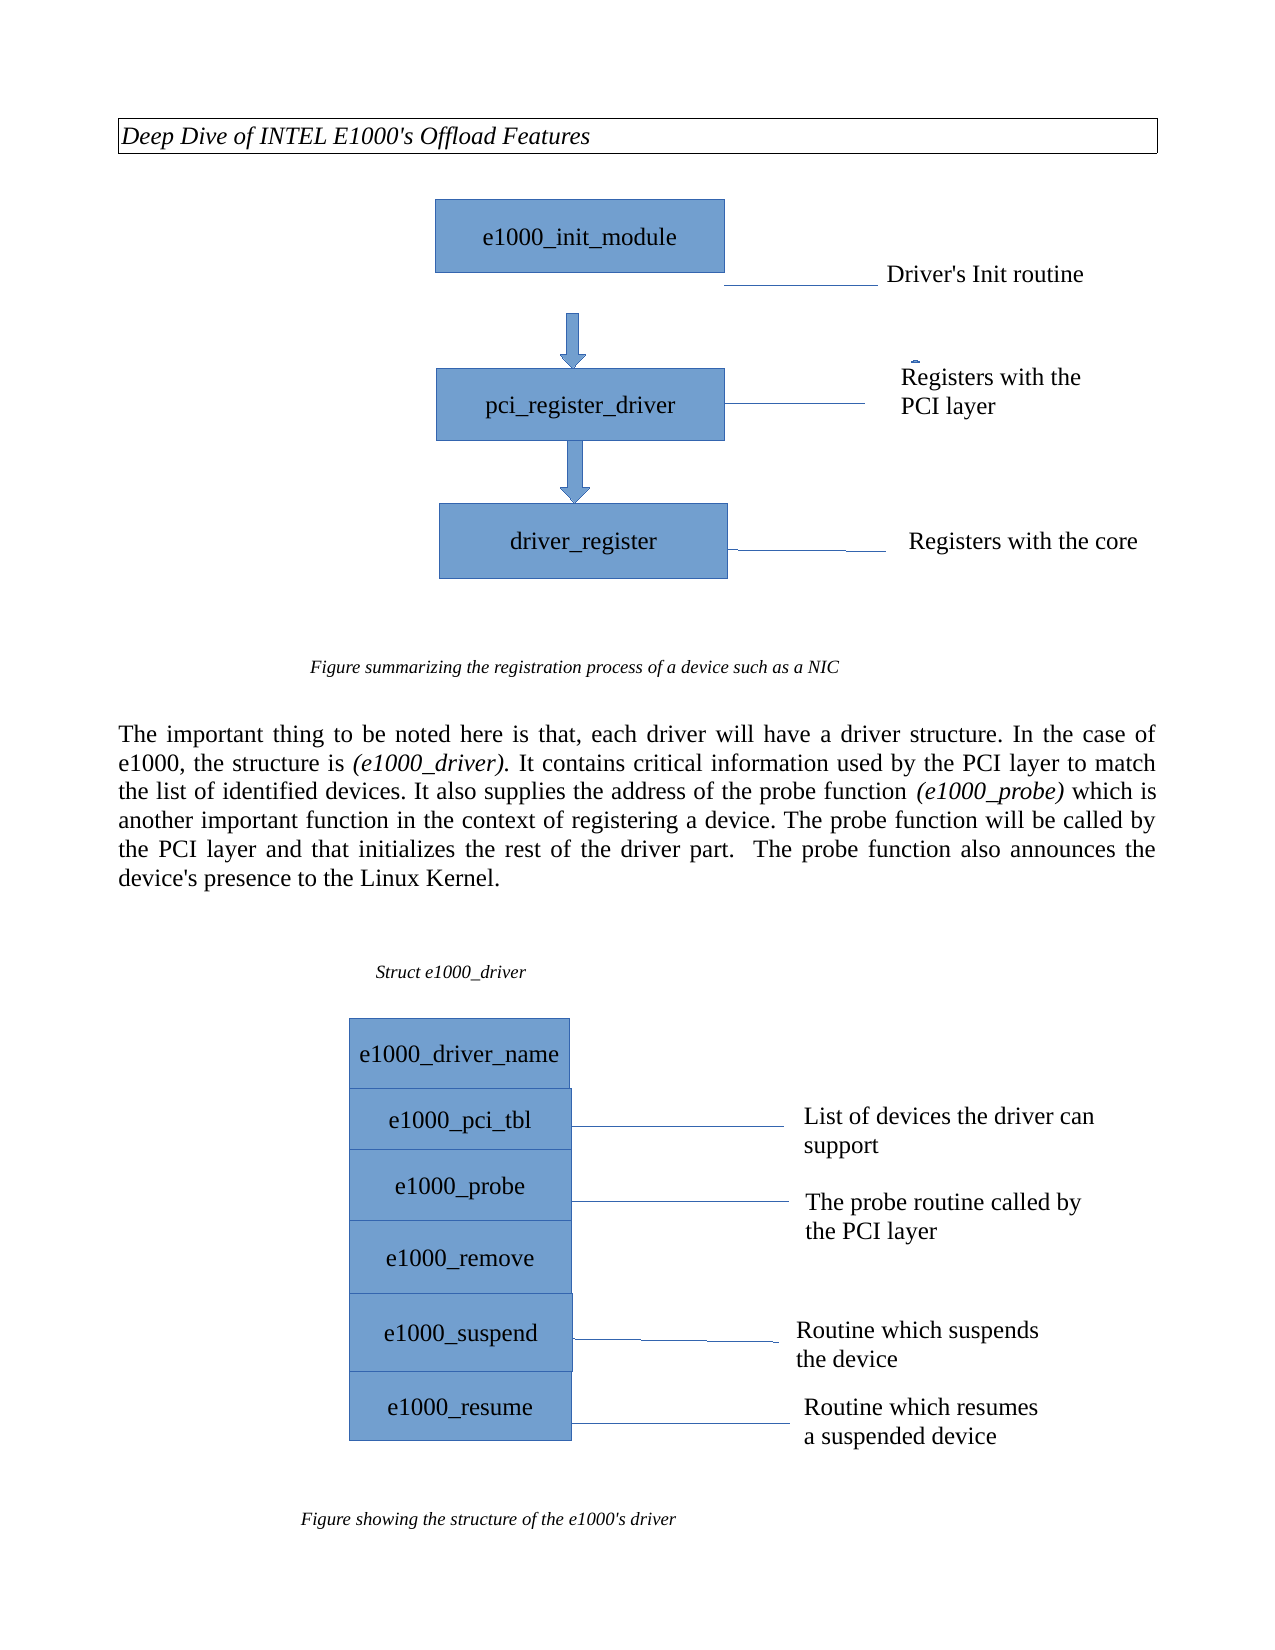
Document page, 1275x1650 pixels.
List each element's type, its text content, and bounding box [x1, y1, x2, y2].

text The important thing to be noted here is that, each driver will have a driver structure. In the case of e1000, the structure is (e1000_driver). It contains critical information used by the PCI layer to match the list of identified devices. It also supplies the address of the probe function (e1000_probe) which is another important function in the context of registering a device. The probe function will be called by the PCI layer and that initializes the rest of the driver part. The probe function also announces the device's presence to the Linux Kernel. [118, 719, 1157, 891]
